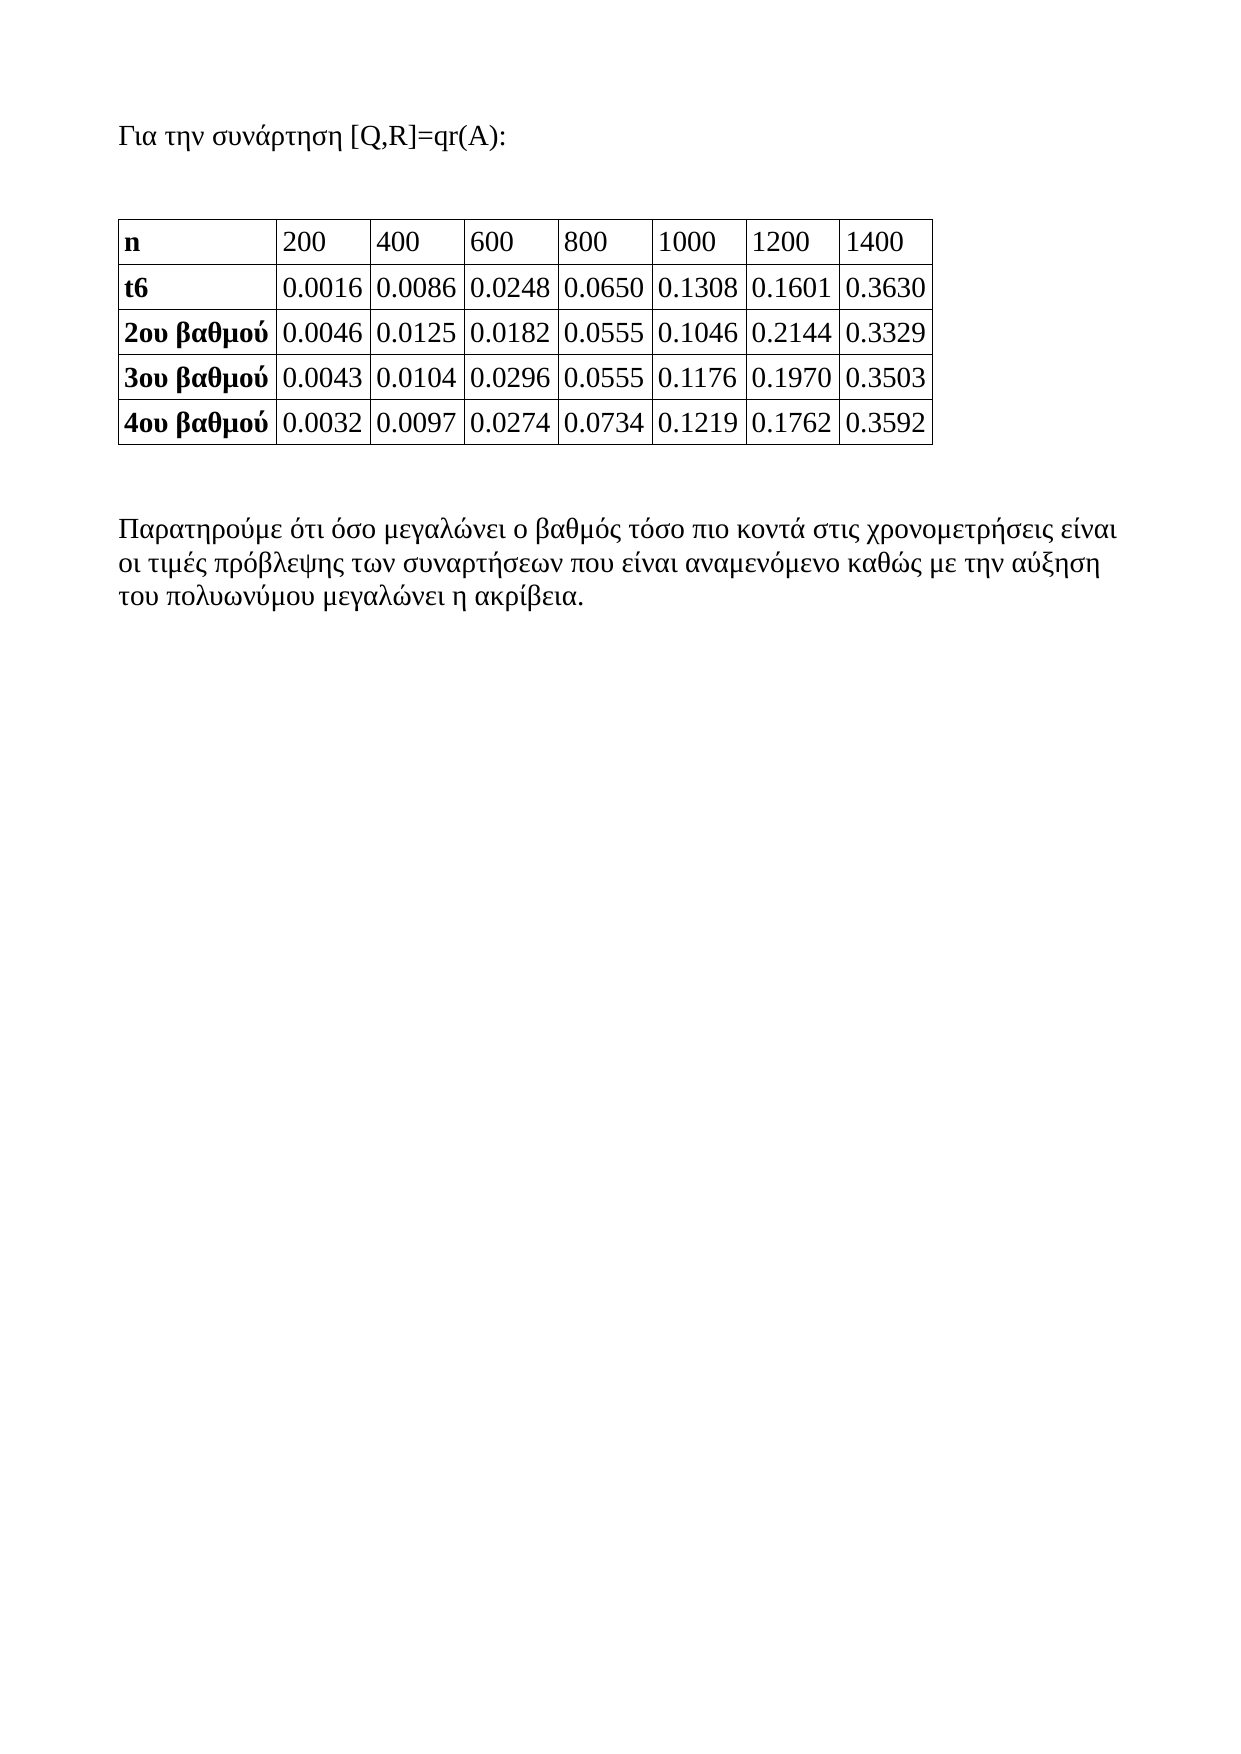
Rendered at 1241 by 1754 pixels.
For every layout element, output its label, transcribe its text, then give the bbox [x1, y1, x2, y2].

table_cell 0.0296 [465, 355, 558, 399]
table_cell 0.3503 [840, 355, 932, 399]
table_cell 0.1308 [653, 265, 746, 309]
table_cell 0.0182 [465, 310, 558, 354]
table_cell 0.0086 [371, 265, 464, 309]
table_cell 0.1046 [653, 310, 746, 354]
table_cell 0.3592 [840, 400, 932, 444]
text Για την συνάρτηση [Q,R]=qr(A): [118, 118, 1122, 152]
table_cell 0.1219 [653, 400, 746, 444]
table_cell 0.0043 [277, 355, 370, 399]
text Παρατηρούμε ότι όσο μεγαλώνει ο βαθμός τόσο πιο κοντά στις χρονομετρήσεις είναι οι τιμές πρόβλεψης των συναρτήσεων που είναι αναμενόμενο καθώς με την αύξηση του πολυωνύμου μεγαλώνει η ακρίβεια. [118, 511, 1122, 612]
table_cell 0.1970 [747, 355, 839, 399]
table_cell 3ου βαθμού [119, 355, 276, 399]
table_header n [119, 220, 276, 264]
table_cell 0.1762 [747, 400, 839, 444]
table_header 1200 [747, 220, 839, 264]
table_cell 0.0097 [371, 400, 464, 444]
table_cell 0.0016 [277, 265, 370, 309]
table_cell 0.0555 [559, 310, 652, 354]
table_header 1000 [653, 220, 746, 264]
table_cell 0.1601 [747, 265, 839, 309]
table_cell 0.0555 [559, 355, 652, 399]
table_cell 0.0734 [559, 400, 652, 444]
table_cell 0.1176 [653, 355, 746, 399]
table_header 1400 [840, 220, 932, 264]
table_cell 0.0274 [465, 400, 558, 444]
table_cell 0.2144 [747, 310, 839, 354]
table_cell 0.0104 [371, 355, 464, 399]
table_cell 0.0032 [277, 400, 370, 444]
table_cell 2ου βαθμού [119, 310, 276, 354]
table_cell 0.0650 [559, 265, 652, 309]
table_header 200 [277, 220, 370, 264]
table_cell 0.0125 [371, 310, 464, 354]
table_cell 0.0046 [277, 310, 370, 354]
table_header 600 [465, 220, 558, 264]
table_cell 0.3630 [840, 265, 932, 309]
table_cell 4ου βαθμού [119, 400, 276, 444]
table_header 400 [371, 220, 464, 264]
table_cell t6 [119, 265, 276, 309]
table_cell 0.3329 [840, 310, 932, 354]
table_header 800 [559, 220, 652, 264]
table_cell 0.0248 [465, 265, 558, 309]
